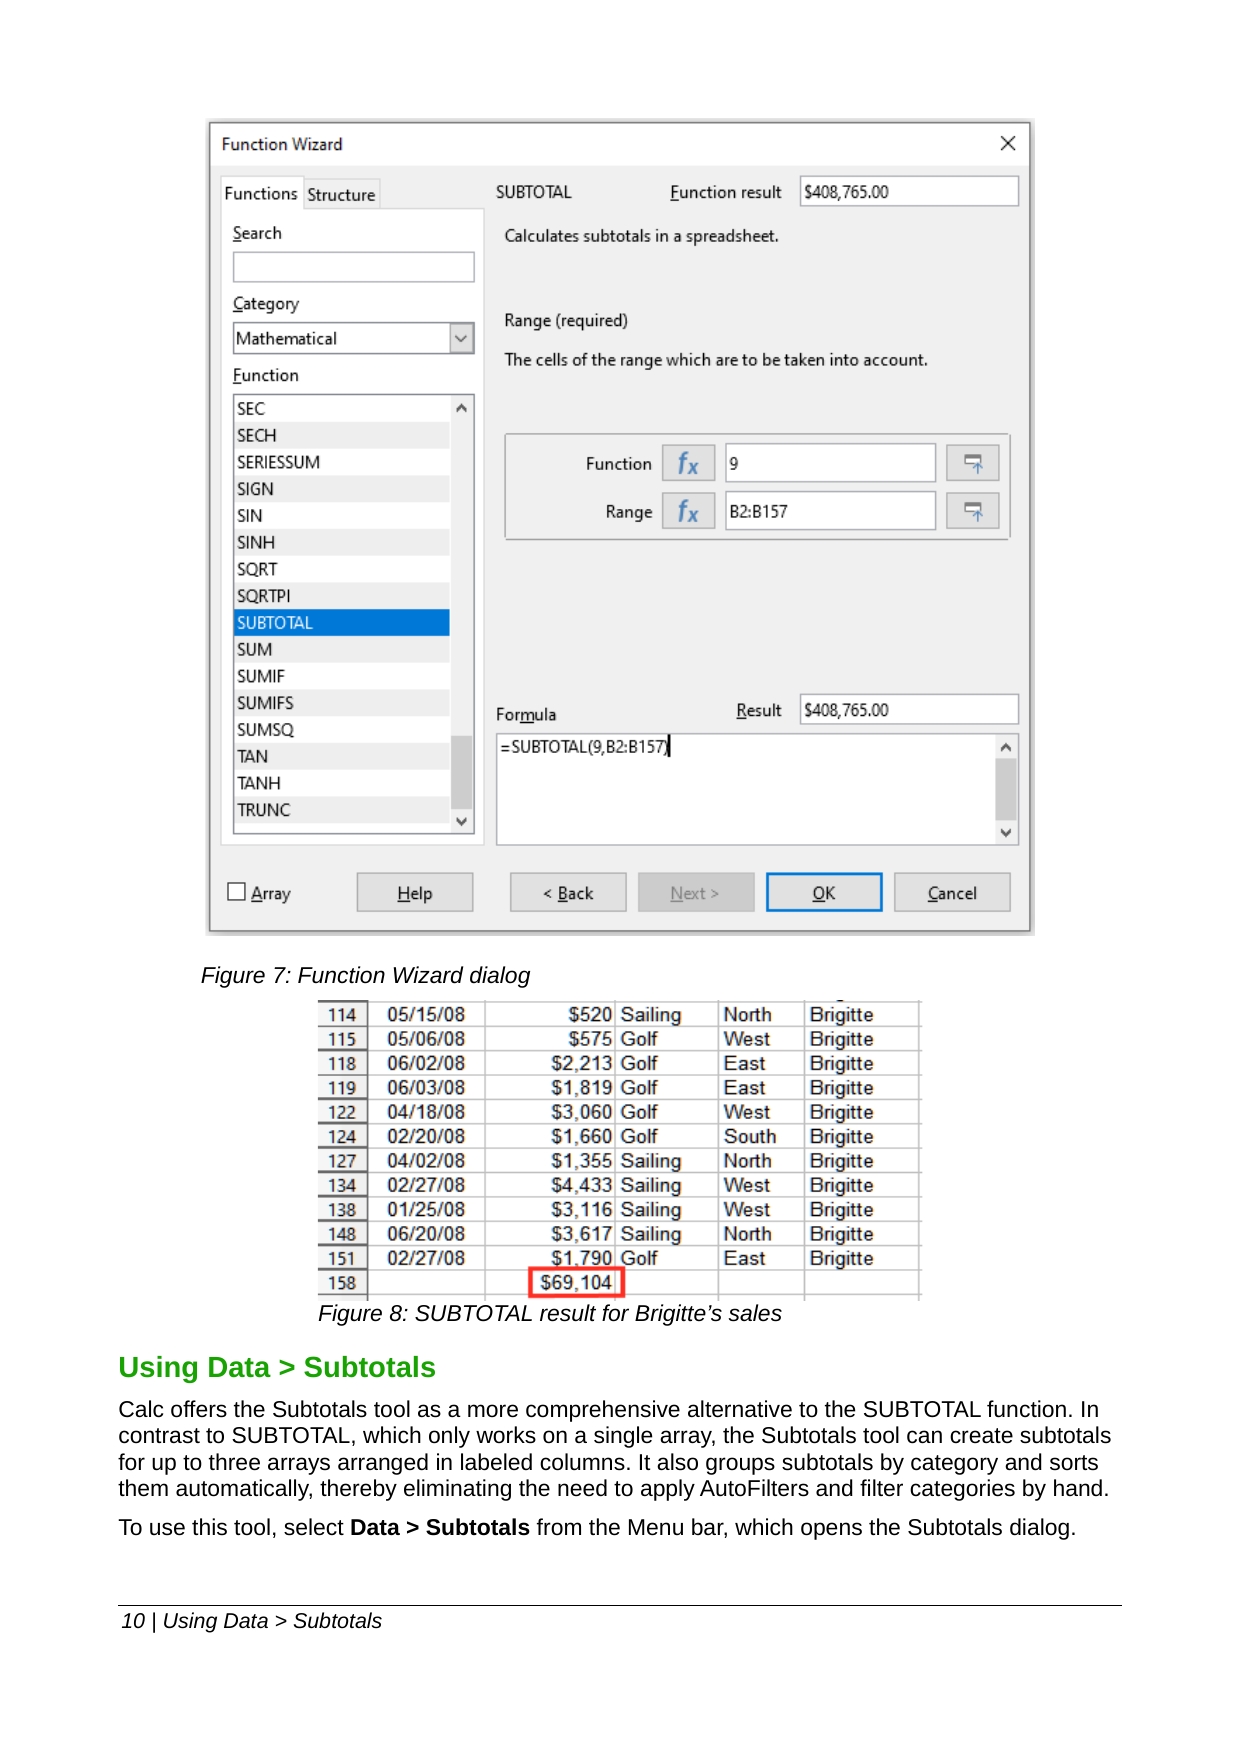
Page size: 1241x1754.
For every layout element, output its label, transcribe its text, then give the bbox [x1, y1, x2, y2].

picture [317, 1000, 923, 1301]
subtitle Using Data > Subtotals [118, 1350, 1122, 1384]
picture [205, 118, 1035, 936]
text Calc offers the Subtotals tool as a more comprehensive alternative to the SUBTOTAL function. In contrast to SUBTOTAL, which only works on a single array, the Subtotals tool can create subtotals for up to three arrays arranged in labeled columns. It also groups subtotals by category and sorts them automatically, thereby eliminating the need to apply AutoFilters and filter categories by hand. [118, 1396, 1122, 1501]
text Figure 7: Function Wizard dialog [201, 118, 1040, 988]
text To use this tool, select Data > Subtotals from the Menu bar, which opens the Subtotals dialog. [118, 1514, 1122, 1540]
text Figure 8: SUBTOTAL result for Brigitte’s sales [318, 1301, 922, 1327]
